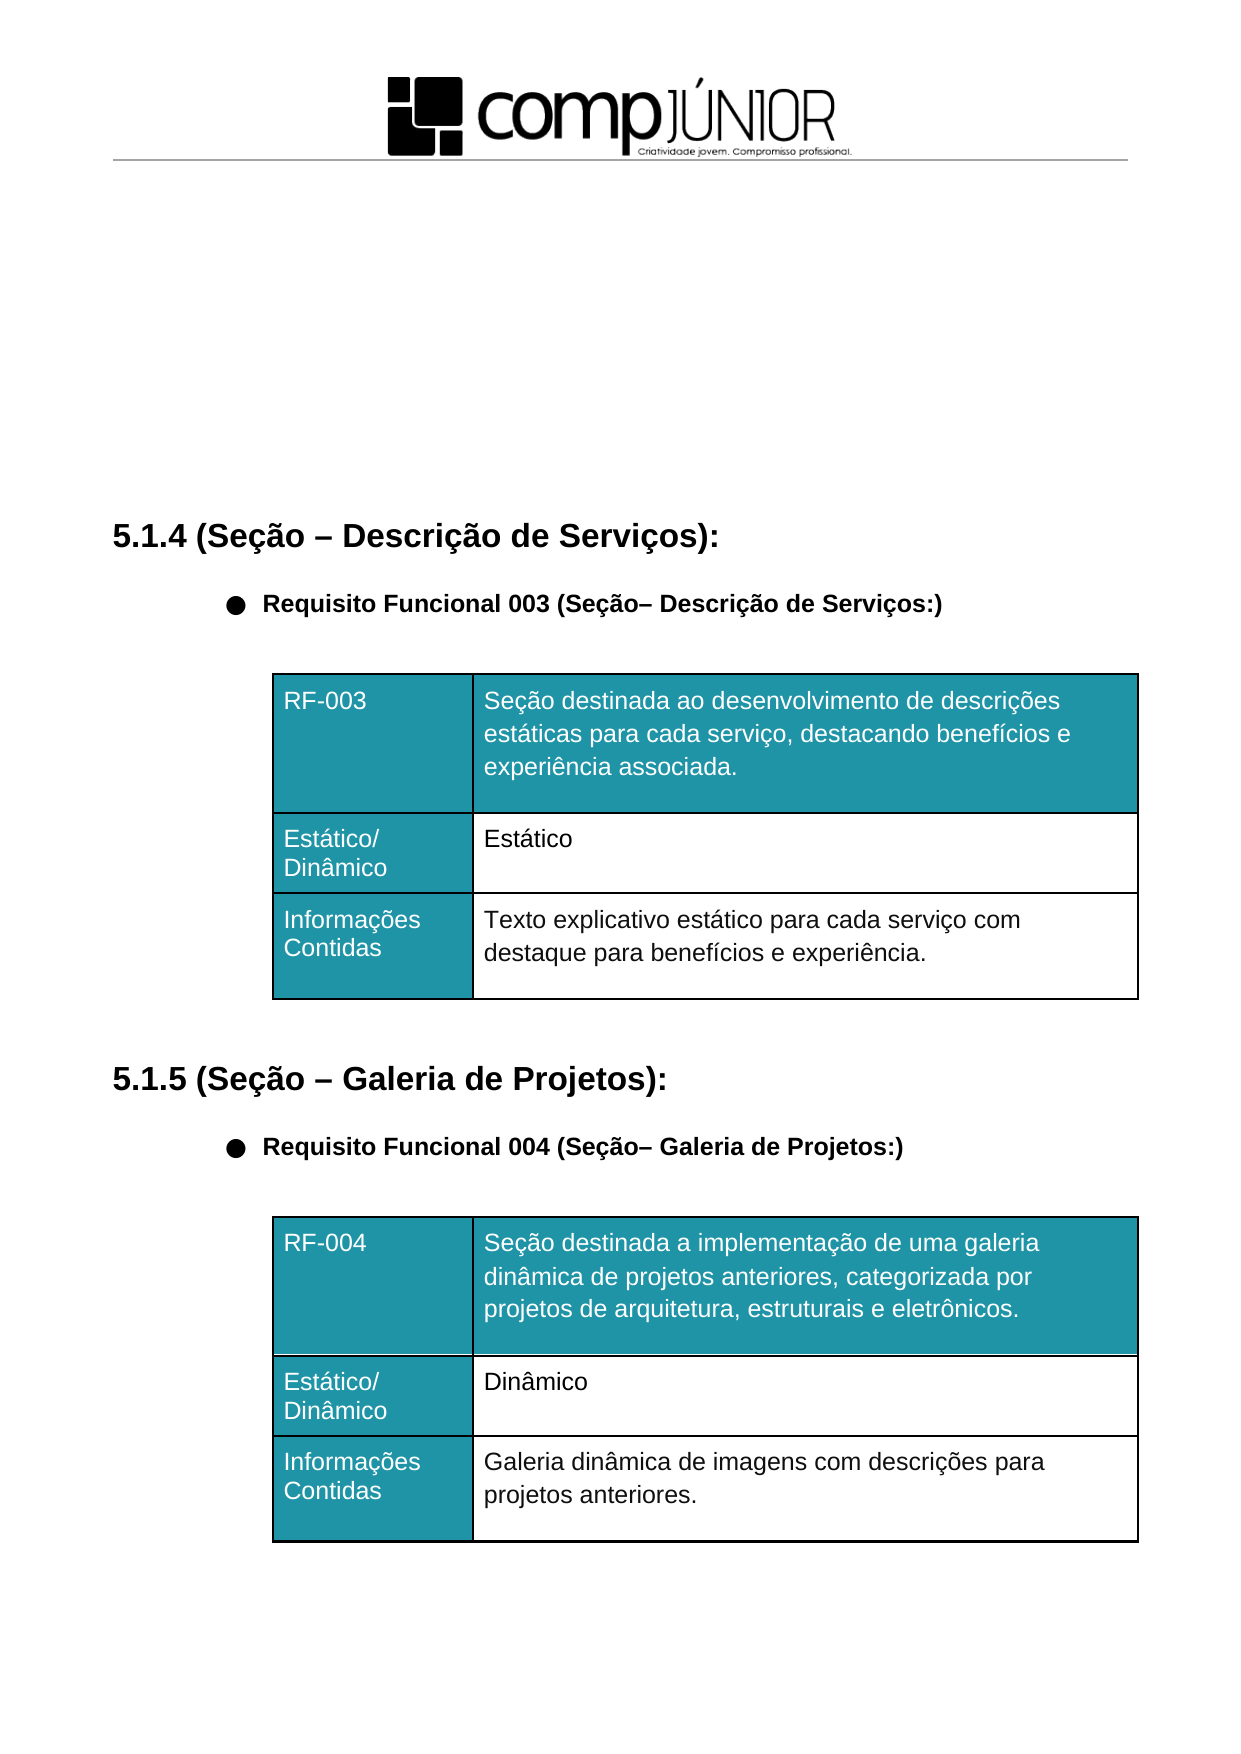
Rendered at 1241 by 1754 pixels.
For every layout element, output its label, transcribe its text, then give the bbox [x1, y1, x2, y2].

table_cell Dinâmico [474, 1357, 1137, 1435]
table_cell Galeria dinâmica de imagens com descrições para projetos anteriores. [474, 1437, 1137, 1540]
list Requisito Funcional 003 (Seção– Descrição de Serviços:) [225, 575, 1128, 627]
table_cell Texto explicativo estático para cada serviço com destaque para benefícios e experiência. [474, 894, 1137, 998]
table_cell Estático/Dinâmico [274, 814, 472, 892]
table_cell Informações Contidas [274, 894, 472, 998]
table_cell Estático [474, 814, 1137, 892]
table_header Seção destinada ao desenvolvimento de descrições estáticas para cada serviço, destacando benefícios e experiência associada. [474, 675, 1137, 812]
list Requisito Funcional 004 (Seção– Galeria de Projetos:) [225, 1118, 1128, 1169]
table_header RF-004 [274, 1218, 472, 1354]
text 5.1.5 (Seção – Galeria de Projetos): [112, 1059, 1128, 1097]
table_cell Informações Contidas [274, 1437, 472, 1540]
table_header Seção destinada a implementação de uma galeria dinâmica de projetos anteriores, categorizada por projetos de arquitetura, estruturais e eletrônicos. [474, 1218, 1137, 1354]
text 5.1.4 (Seção – Descrição de Serviços): [112, 516, 1128, 554]
table_cell Estático/Dinâmico [274, 1357, 472, 1435]
table_header RF-003 [274, 675, 472, 812]
picture [387, 77, 853, 158]
